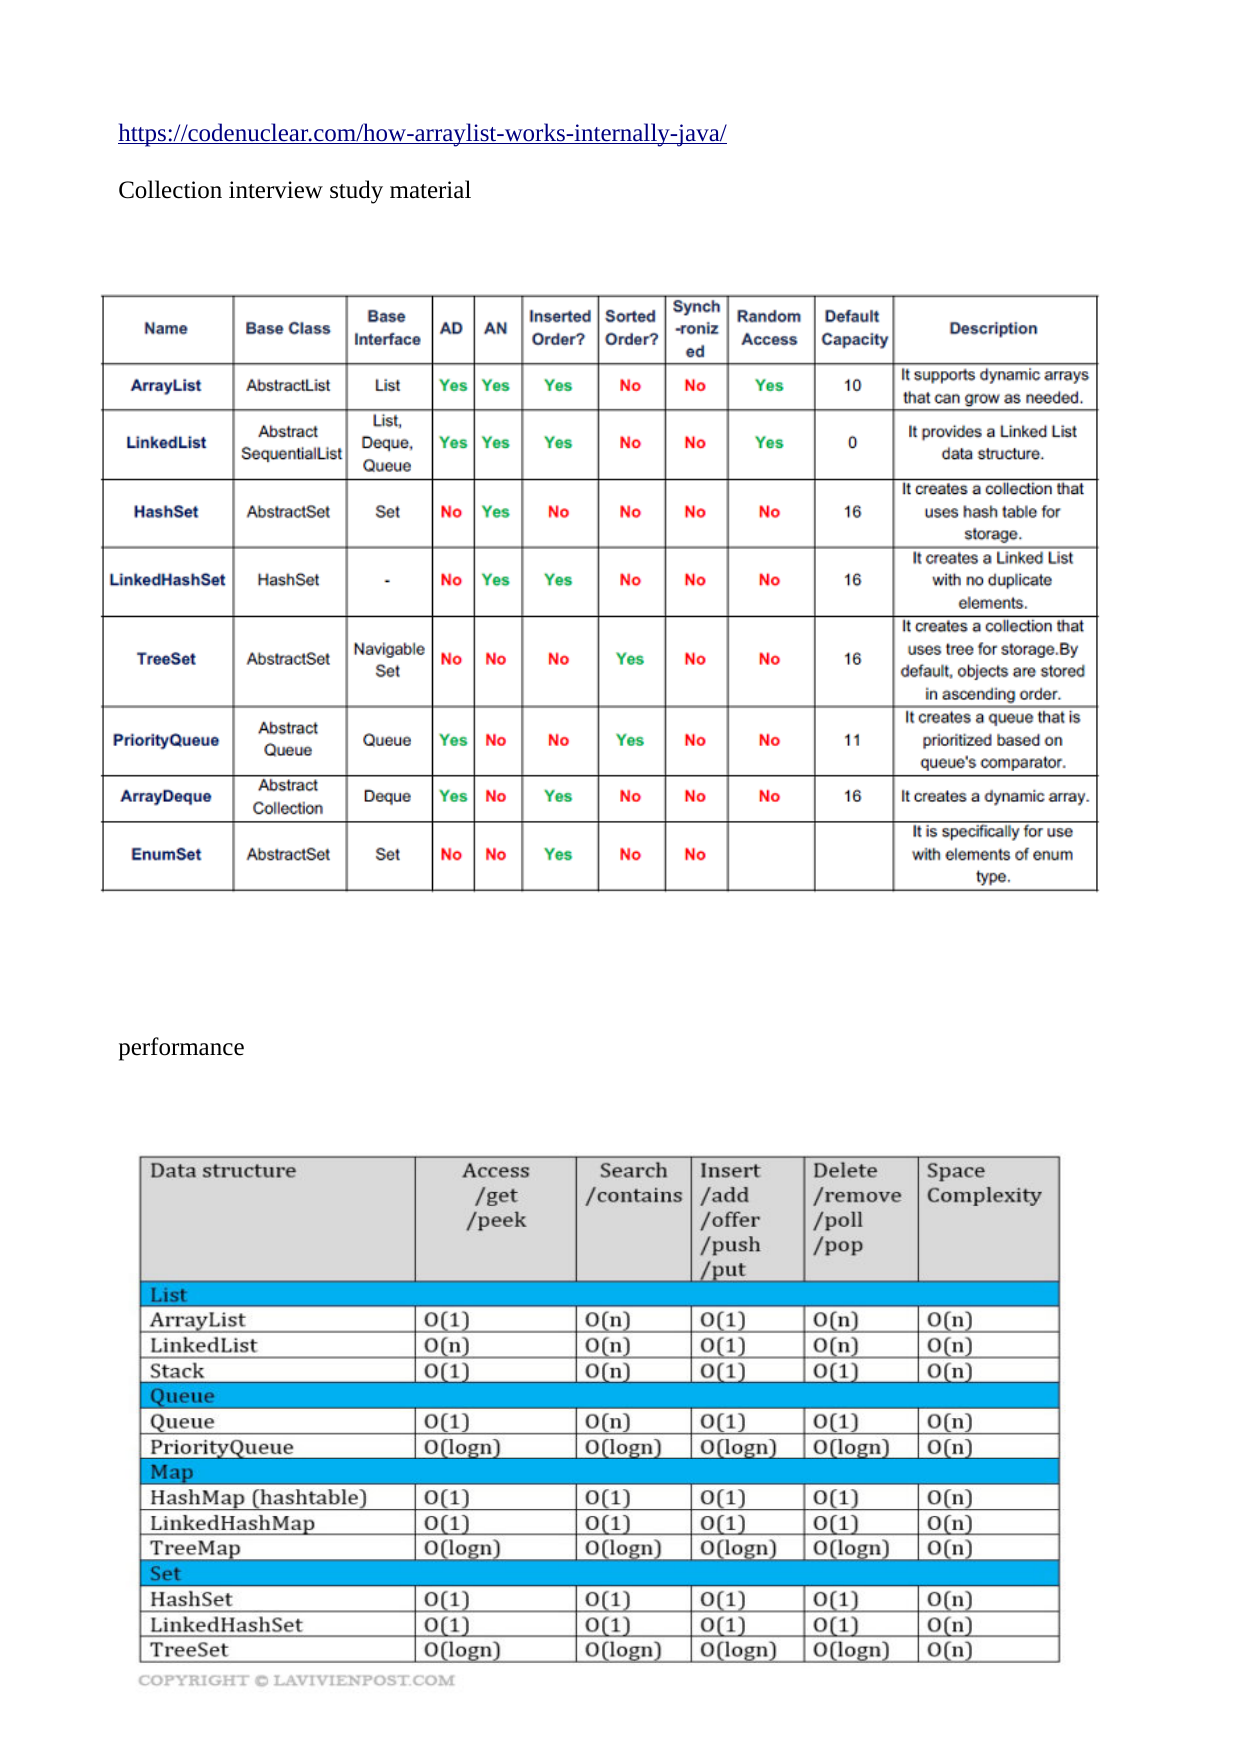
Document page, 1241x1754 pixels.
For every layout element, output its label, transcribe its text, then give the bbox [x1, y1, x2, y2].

text Collection interview study material [118, 176, 1122, 204]
picture [94, 1115, 1108, 1698]
text performance [118, 1032, 1122, 1061]
picture [97, 289, 1102, 894]
text https://codenuclear.com/how-arraylist-works-internally-java/ [118, 118, 1122, 147]
